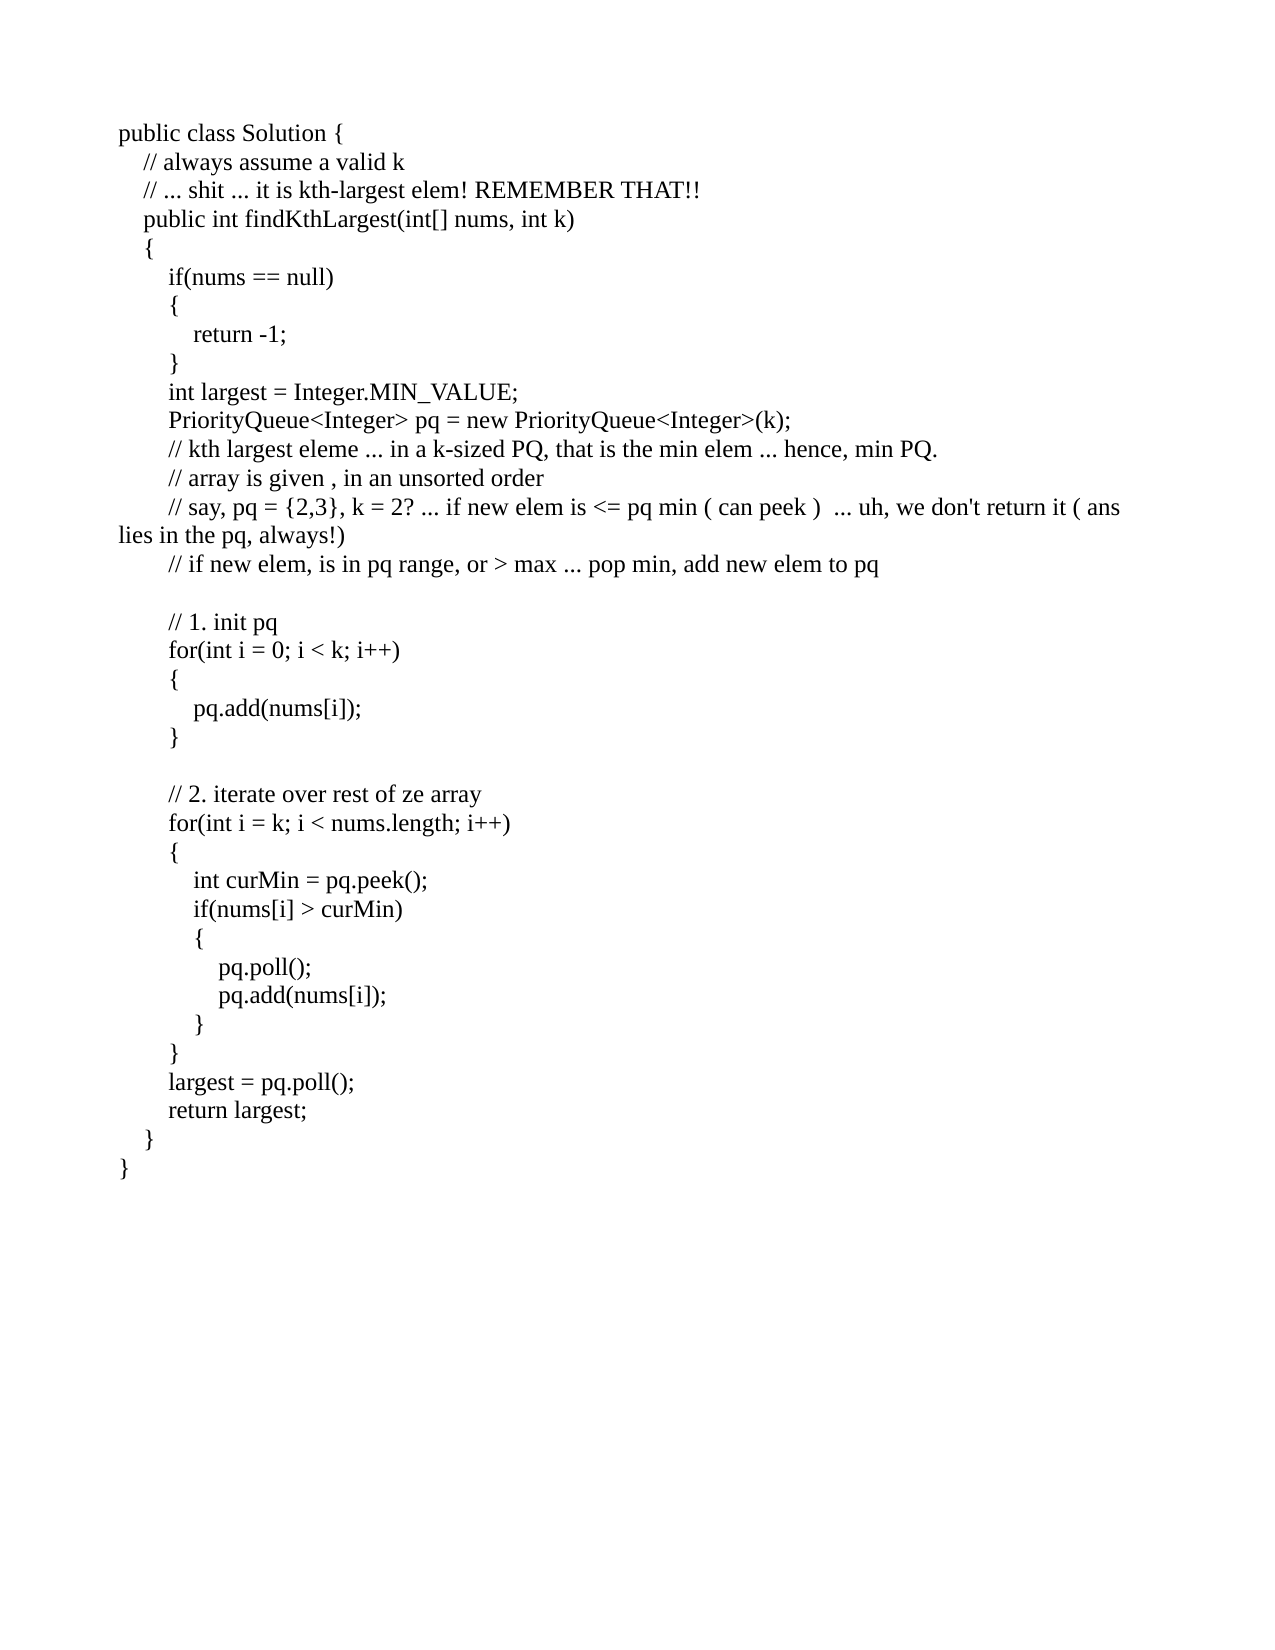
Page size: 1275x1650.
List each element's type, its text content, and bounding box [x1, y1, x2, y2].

text if(nums[i] > curMin) [118, 894, 1157, 923]
text largest = pq.poll(); [118, 1067, 1157, 1096]
text int largest = Integer.MIN_VALUE; [118, 377, 1157, 406]
text { [118, 923, 1157, 952]
text // array is given , in an unsorted order [118, 463, 1157, 492]
text return largest; [118, 1096, 1157, 1124]
text // if new elem, is in pq range, or > max ... pop min, add new elem to pq [118, 549, 1157, 578]
text if(nums == null) [118, 262, 1157, 291]
text } [118, 722, 1157, 751]
text pq.add(nums[i]); [118, 693, 1157, 722]
text // always assume a valid k [118, 147, 1157, 176]
text } [118, 348, 1157, 377]
text public class Solution { [118, 118, 1157, 147]
text for(int i = k; i < nums.length; i++) [118, 808, 1157, 837]
text pq.poll(); [118, 952, 1157, 981]
text // ... shit ... it is kth-largest elem! REMEMBER THAT!! [118, 176, 1157, 204]
text { [118, 233, 1157, 262]
text public int findKthLargest(int[] nums, int k) [118, 204, 1157, 233]
text PriorityQueue<Integer> pq = new PriorityQueue<Integer>(k); [118, 406, 1157, 434]
text } [118, 1038, 1157, 1067]
text { [118, 837, 1157, 866]
text } [118, 1009, 1157, 1038]
text { [118, 291, 1157, 319]
text // say, pq = {2,3}, k = 2? ... if new elem is <= pq min ( can peek ) ... uh, we don't return it ( ans lies in the pq, always!) [118, 492, 1157, 549]
text } [118, 1124, 1157, 1153]
text // 1. init pq [118, 607, 1157, 636]
text for(int i = 0; i < k; i++) [118, 636, 1157, 664]
text // 2. iterate over rest of ze array [118, 779, 1157, 808]
text } [118, 1153, 1157, 1182]
text // kth largest eleme ... in a k-sized PQ, that is the min elem ... hence, min PQ. [118, 434, 1157, 463]
text return -1; [118, 319, 1157, 348]
text { [118, 664, 1157, 693]
text int curMin = pq.peek(); [118, 866, 1157, 894]
text pq.add(nums[i]); [118, 981, 1157, 1009]
